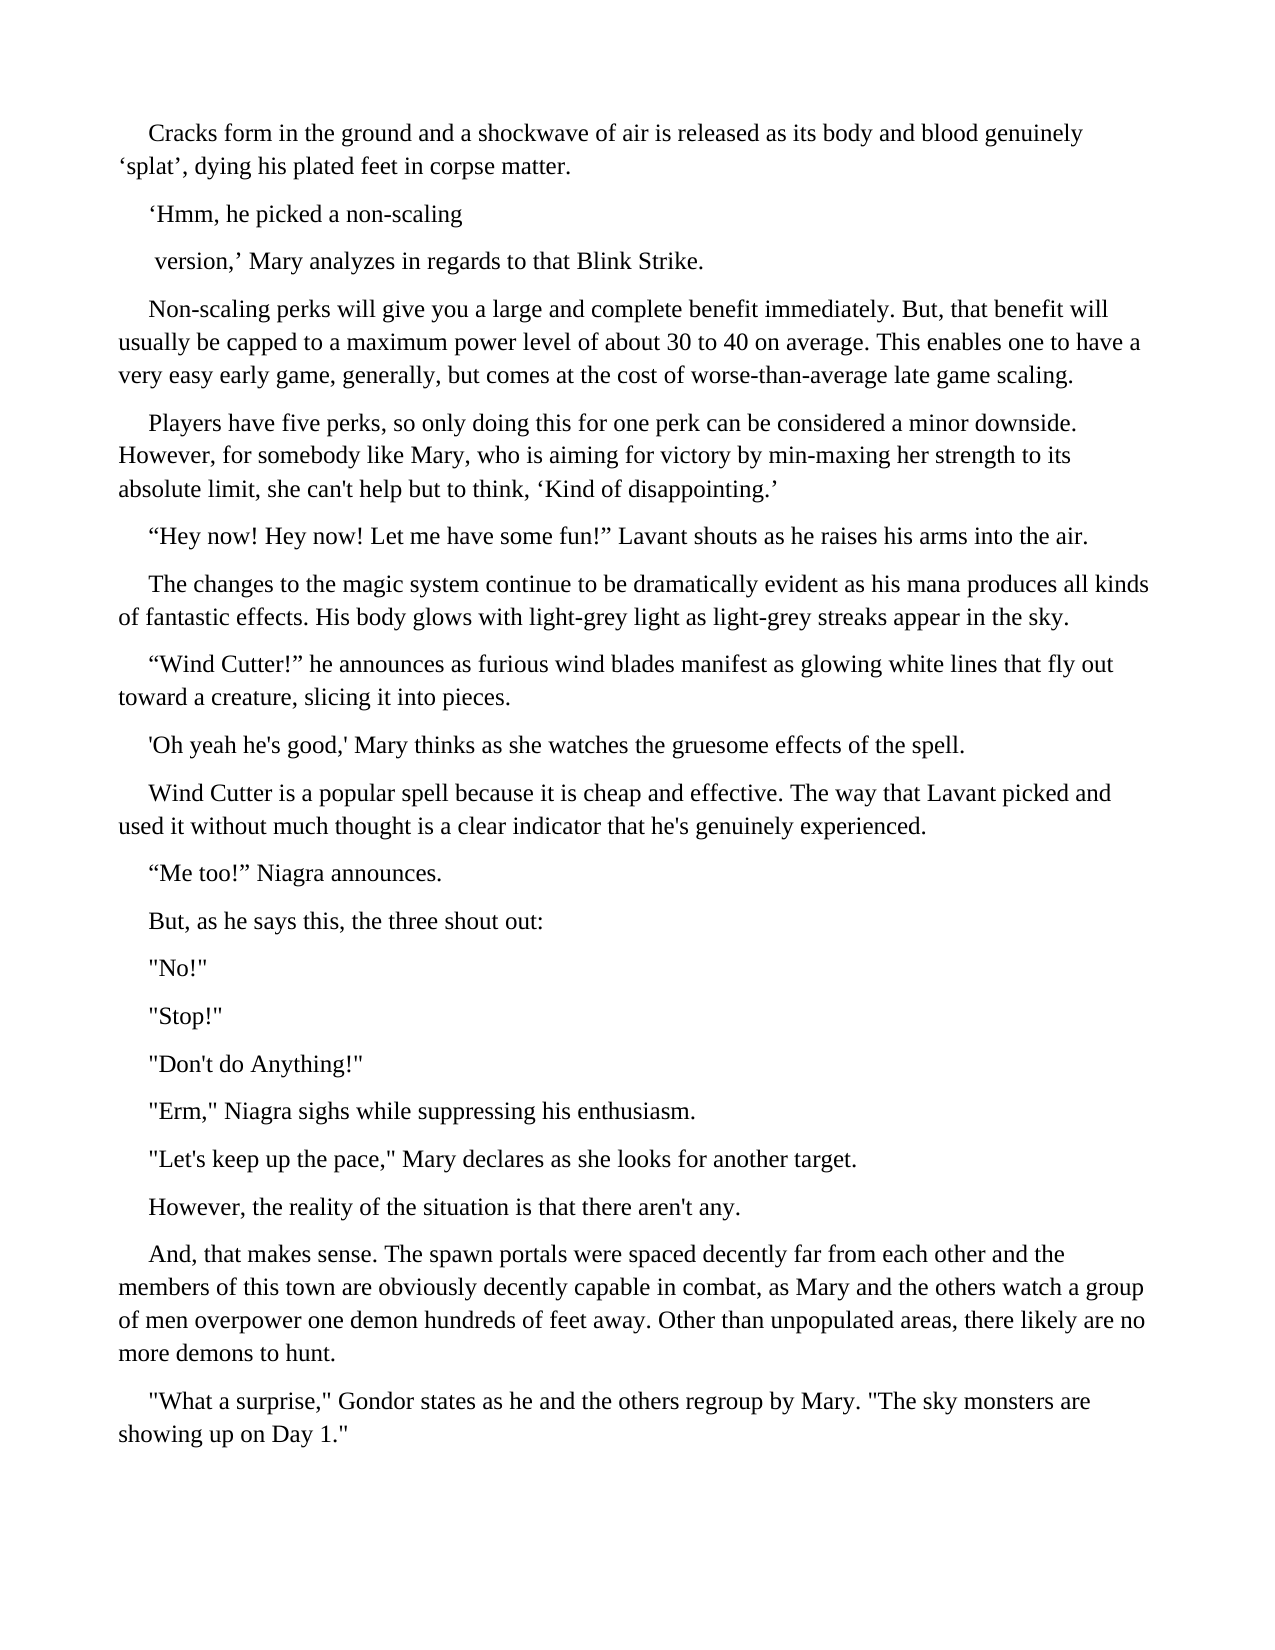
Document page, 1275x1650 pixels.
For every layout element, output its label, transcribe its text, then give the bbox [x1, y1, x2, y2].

text And, that makes sense. The spawn portals were spaced decently far from each other and the members of this town are obviously decently capable in combat, as Mary and the others watch a group of men overpower one demon hundreds of feet away. Other than unpopulated areas, there likely are no more demons to hunt. [118, 1239, 1157, 1367]
text Cracks form in the ground and a shockwave of air is released as its body and blood genuinely ‘splat’, dying his plated feet in corpse matter. [118, 118, 1157, 180]
text "Stop!" [118, 1001, 1157, 1030]
text “Hey now! Hey now! Let me have some fun!” Lavant shouts as he raises his arms into the air. [118, 521, 1157, 550]
text Players have five perks, so only doing this for one perk can be considered a minor downside. However, for somebody like Mary, who is aiming for victory by min-maxing her strength to its absolute limit, she can't help but to think, ‘Kind of disappointing.’ [118, 408, 1157, 502]
text "Erm," Niagra sighs while suppressing his enthusiasm. [118, 1096, 1157, 1125]
text 'Oh yeah he's good,' Mary thinks as she watches the gruesome effects of the spell. [118, 730, 1157, 759]
text ‘Hmm, he picked a non-scaling [118, 199, 1157, 227]
text version,’ Mary analyzes in regards to that Blink Strike. [118, 246, 1157, 275]
text Wind Cutter is a popular spell because it is cheap and effective. The way that Lavant picked and used it without much thought is a clear indicator that he's genuinely experienced. [118, 778, 1157, 839]
text “Wind Cutter!” he announces as furious wind blades manifest as glowing white lines that fly out toward a creature, slicing it into pieces. [118, 649, 1157, 711]
text "Don't do Anything!" [118, 1049, 1157, 1077]
text "What a surprise," Gondor states as he and the others regroup by Mary. "The sky monsters are showing up on Day 1." [118, 1386, 1157, 1448]
text But, as he says this, the three shout out: [118, 906, 1157, 935]
text The changes to the magic system continue to be dramatically evident as his mana produces all kinds of fantastic effects. His body glows with light-grey light as light-grey streaks appear in the sky. [118, 569, 1157, 631]
text “Me too!” Niagra announces. [118, 858, 1157, 887]
text "Let's keep up the pace," Mary declares as she looks for another target. [118, 1144, 1157, 1173]
text Non-scaling perks will give you a large and complete benefit immediately. But, that benefit will usually be capped to a maximum power level of about 30 to 40 on average. This enables one to have a very easy early game, generally, but comes at the cost of worse-than-average late game scaling. [118, 294, 1157, 389]
text However, the reality of the situation is that there aren't any. [118, 1192, 1157, 1220]
text "No!" [118, 953, 1157, 982]
